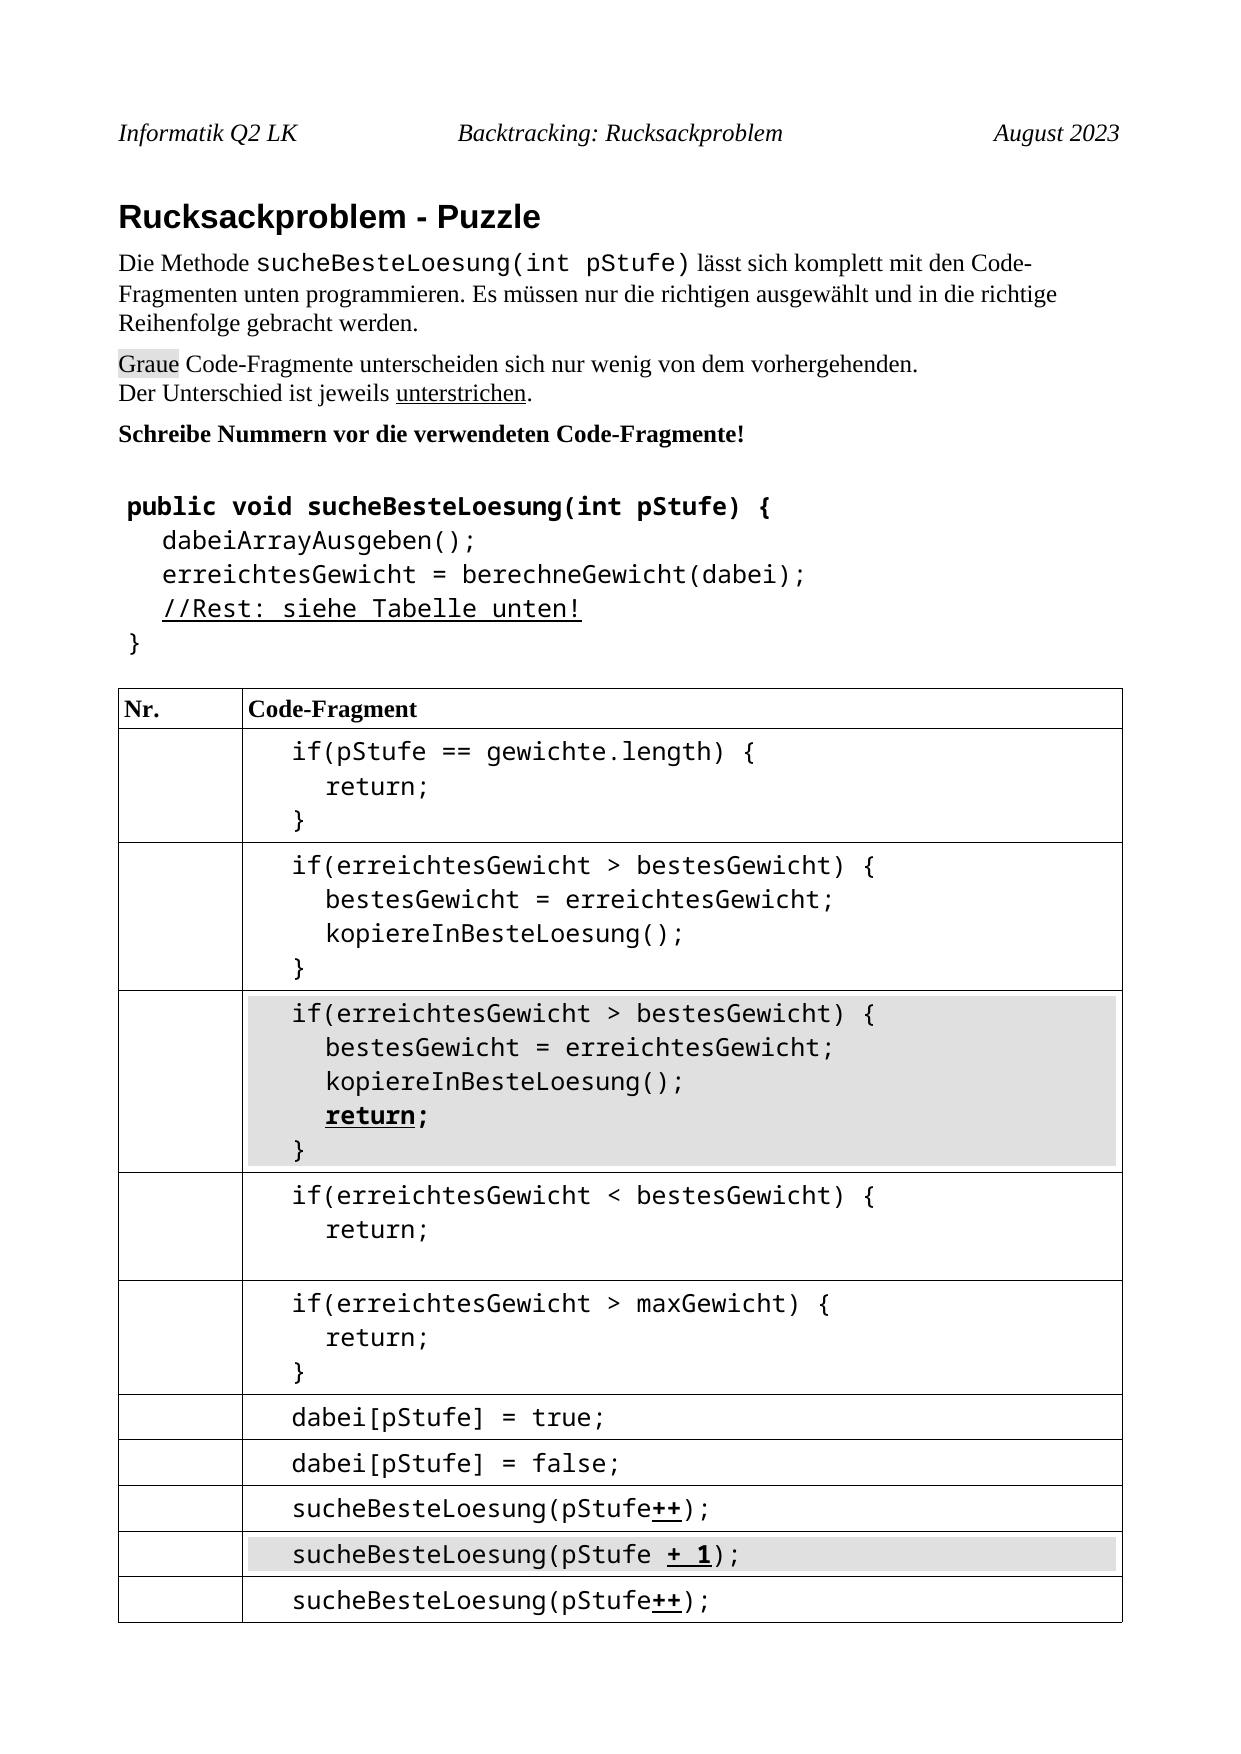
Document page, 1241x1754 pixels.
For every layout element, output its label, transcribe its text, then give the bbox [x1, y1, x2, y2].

table_cell if(pStufe == gewichte.length) { return; } [243, 729, 1122, 842]
table_cell [119, 1486, 242, 1531]
table_cell sucheBesteLoesung(pStufe++); [243, 1486, 1122, 1531]
text } [118, 625, 1122, 659]
text //Rest: siehe Tabelle unten! [118, 591, 1122, 625]
table_cell sucheBesteLoesung(pStufe + 1); [243, 1532, 1122, 1576]
text public void sucheBesteLoesung(int pStufe) { [118, 489, 1122, 523]
table_cell [119, 1532, 242, 1576]
table_cell [119, 729, 242, 842]
table_cell [119, 1395, 242, 1439]
table_header Code-Fragment [243, 689, 1122, 728]
table_cell dabei[pStufe] = false; [243, 1440, 1122, 1485]
table_cell [119, 1440, 242, 1485]
table_cell [119, 1173, 242, 1280]
subtitle Rucksackproblem - Puzzle [118, 197, 1122, 236]
table_cell if(erreichtesGewicht < bestesGewicht) { return; [243, 1173, 1122, 1280]
table_cell [119, 991, 242, 1172]
text Schreibe Nummern vor die verwendeten Code-Fragmente! [118, 419, 1122, 448]
table_header sucheBesteLoesung(pStufe++); [243, 1577, 1122, 1622]
table_cell if(erreichtesGewicht > bestesGewicht) { bestesGewicht = erreichtesGewicht; kopiereInBesteLoesung(); return; } [243, 991, 1122, 1172]
table_cell if(erreichtesGewicht > bestesGewicht) { bestesGewicht = erreichtesGewicht; kopiereInBesteLoesung(); } [243, 843, 1122, 990]
table_cell dabei[pStufe] = true; [243, 1395, 1122, 1439]
table_cell [119, 843, 242, 990]
table_header [119, 1577, 242, 1622]
table_cell if(erreichtesGewicht > maxGewicht) { return; } [243, 1281, 1122, 1394]
text Die Methode sucheBesteLoesung(int pStufe) lässt sich komplett mit den Code-Fragmenten unten programmieren. Es müssen nur die richtigen ausgewählt und in die richtige Reihenfolge gebracht werden. [118, 248, 1122, 337]
text Graue Code-Fragmente unterscheiden sich nur wenig von dem vorhergehenden. Der Unterschied ist jeweils unterstrichen. [118, 349, 1122, 407]
table_cell [119, 1281, 242, 1394]
text dabeiArrayAusgeben(); [118, 523, 1122, 557]
text erreichtesGewicht = berechneGewicht(dabei); [118, 557, 1122, 591]
table_header Nr. [119, 689, 242, 728]
